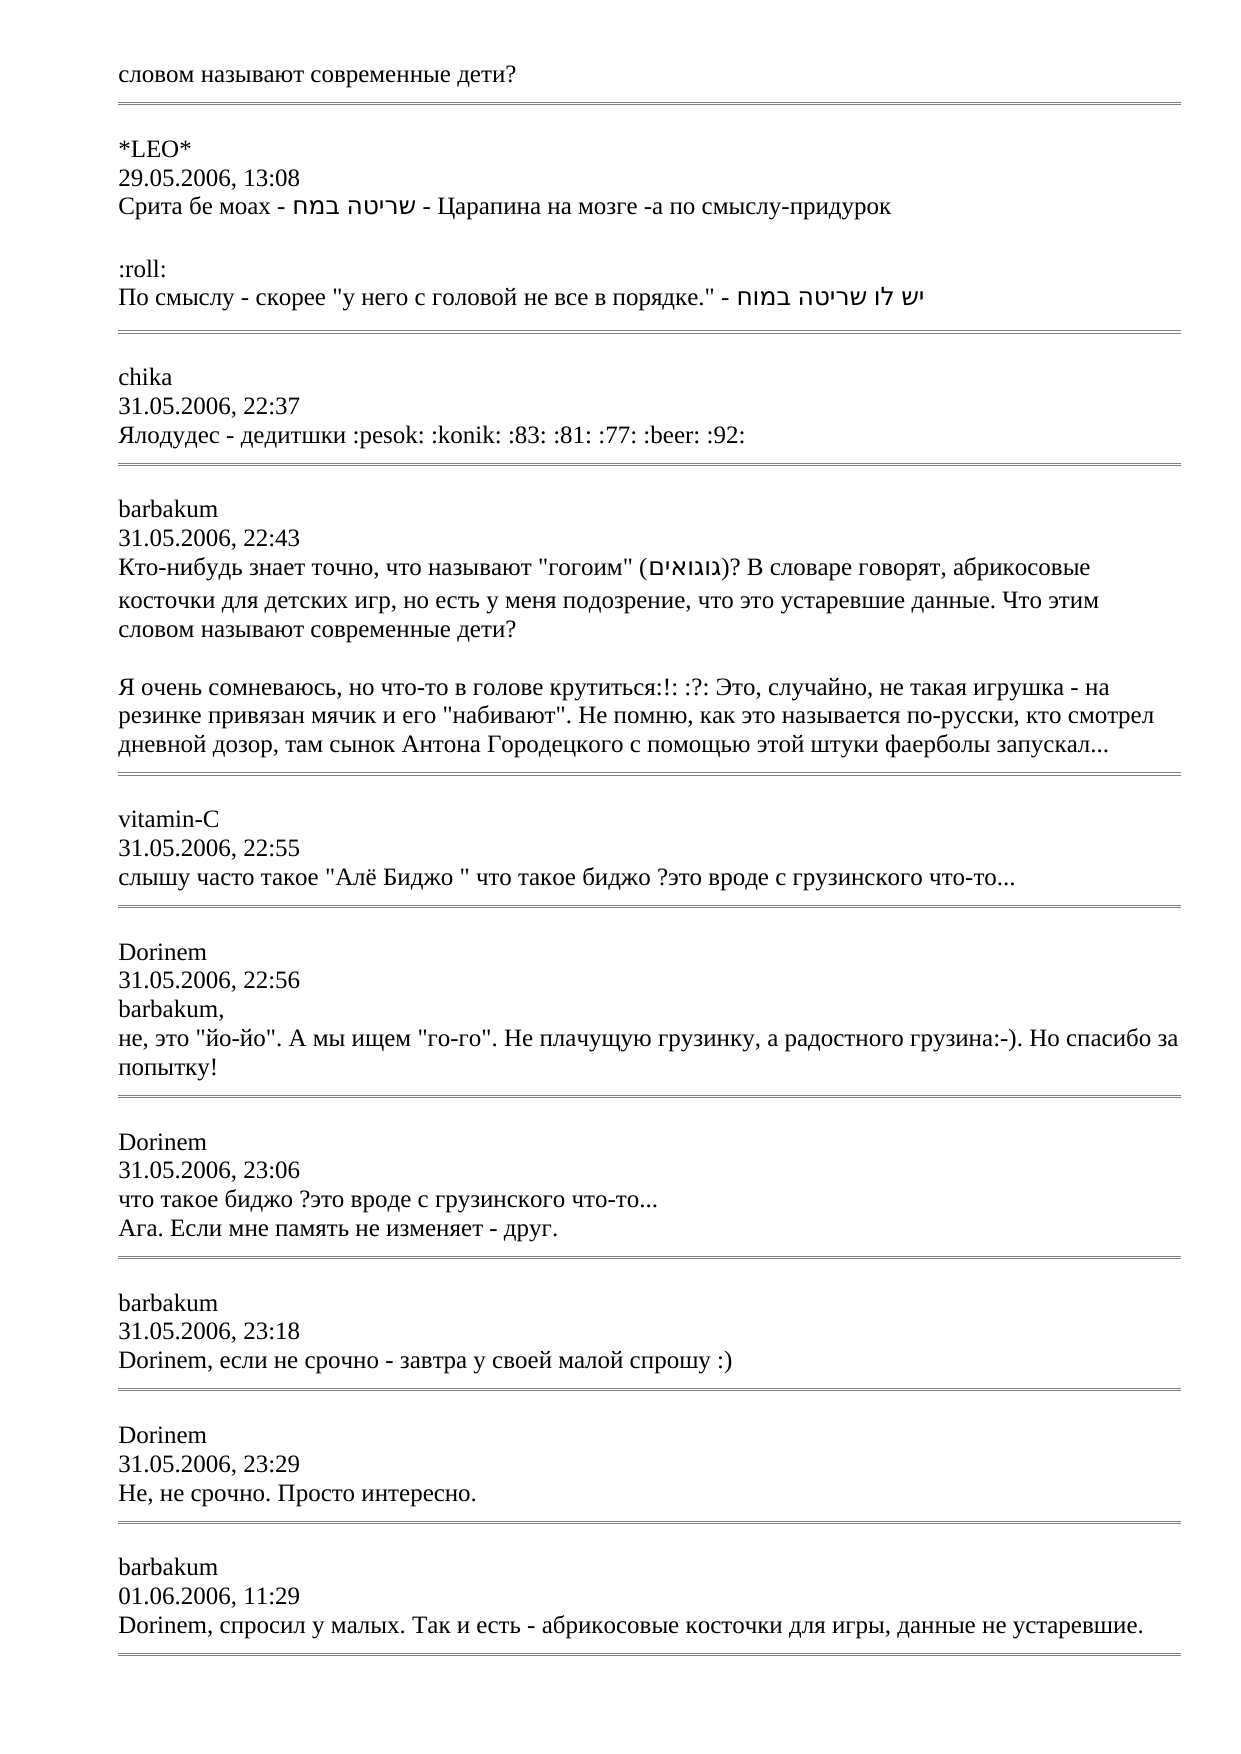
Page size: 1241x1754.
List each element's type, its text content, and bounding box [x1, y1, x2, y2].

text Dorinem, спросил у малых. Так и есть - абрикосовые косточки для игры, данные не устаревшие. [118, 1610, 1181, 1639]
text Dorinem [118, 1420, 1181, 1449]
text 31.05.2006, 22:56 [118, 965, 1181, 994]
text Не, не срочно. Просто интересно. [118, 1478, 1181, 1506]
text chika [118, 362, 1181, 391]
text Ялодудес - дедитшки :pesok: :konik: :83: :81: :77: :beer: :92: [118, 420, 1181, 448]
text barbakum, не, это "йо-йо". А мы ищем "го-го". Не плачущую грузинку, а радостного грузина:-). Но спасибо за попытку! [118, 994, 1181, 1080]
text vitamin-C [118, 804, 1181, 833]
text 31.05.2006, 23:29 [118, 1449, 1181, 1478]
text Срита бе моах - שריטה במח - Царапина на мозге -а по смыслу-придурок :roll: По смыслу - скорее "у него с головой не все в порядке." - יש לו שריטה במוח [118, 191, 1181, 316]
text 31.05.2006, 22:37 [118, 391, 1181, 420]
text *LEO* [118, 134, 1181, 163]
text что такое биджо ?это вроде с грузинского что-то... Ага. Если мне память не изменяет - друг. [118, 1184, 1181, 1242]
text barbakum [118, 1552, 1181, 1581]
text 31.05.2006, 22:55 [118, 833, 1181, 862]
text 31.05.2006, 23:18 [118, 1316, 1181, 1345]
text barbakum [118, 494, 1181, 523]
text 31.05.2006, 22:43 [118, 523, 1181, 552]
text 01.06.2006, 11:29 [118, 1581, 1181, 1610]
text barbakum [118, 1288, 1181, 1316]
text Кто-нибудь знает точно, что называют "гогоим" (גוגואים)? В словаре говорят, абрикосовые косточки для детских игр, но есть у меня подозрение, что это устаревшие данные. Что этим словом называют современные дети? [118, 59, 1181, 88]
text 31.05.2006, 23:06 [118, 1155, 1181, 1184]
text Dorinem [118, 937, 1181, 965]
text Dorinem [118, 1127, 1181, 1155]
text Dorinem, если не срочно - завтра у своей малой спрошу :) [118, 1345, 1181, 1374]
text Кто-нибудь знает точно, что называют "гогоим" (גוגואים)? В словаре говорят, абрикосовые косточки для детских игр, но есть у меня подозрение, что это устаревшие данные. Что этим словом называют современные дети? Я очень сомневаюсь, но что-то в голове крутиться:!: :?: Это, случайно, не такая игрушка - на резинке привязан мячик и его "набивают". Не помню, как это называется по-русски, кто смотрел дневной дозор, там сынок Антона Городецкого с помощью этой штуки фаерболы запускал... [118, 552, 1181, 758]
text слышу часто такое "Алё Биджо " что такое биджо ?это вроде с грузинского что-то... [118, 862, 1181, 891]
text 29.05.2006, 13:08 [118, 163, 1181, 191]
